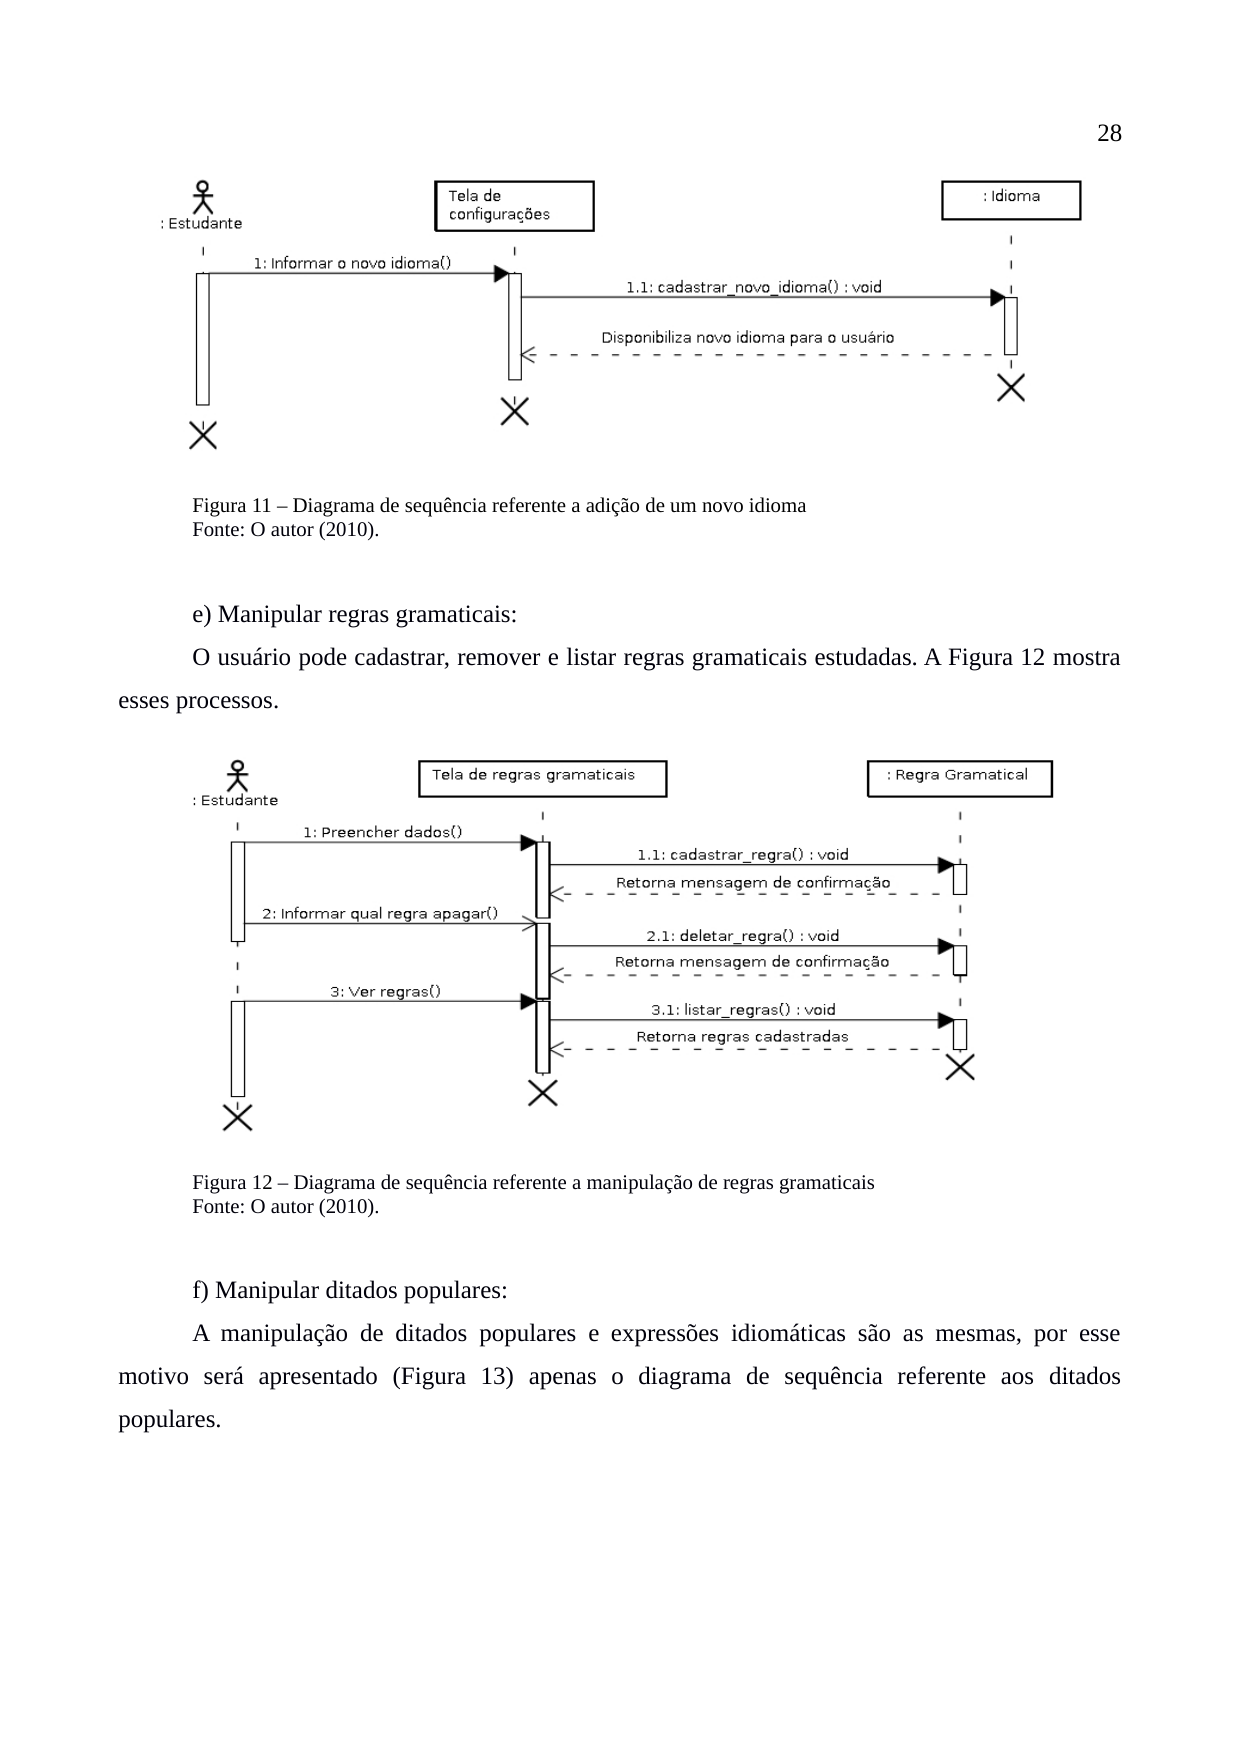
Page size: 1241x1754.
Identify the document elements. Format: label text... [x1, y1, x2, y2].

text Fonte: O autor (2010). [118, 517, 1122, 541]
picture [147, 176, 1093, 465]
text Figura 12 – Diagrama de sequência referente a manipulação de regras gramaticais [118, 1169, 1122, 1194]
picture [182, 756, 1058, 1141]
text e) Manipular regras gramaticais: [118, 599, 1122, 627]
text Fonte: O autor (2010). [118, 1194, 1122, 1218]
text A manipulação de ditados populares e expressões idiomáticas são as mesmas, por esse motivo será apresentado (Figura 13) apenas o diagrama de sequência referente aos ditados populares. [118, 1318, 1122, 1433]
text Figura 11 – Diagrama de sequência referente a adição de um novo idioma [118, 493, 1122, 517]
text O usuário pode cadastrar, remover e listar regras gramaticais estudadas. A Figura 12 mostra esses processos. [118, 642, 1122, 714]
text f) Manipular ditados populares: [118, 1275, 1122, 1304]
